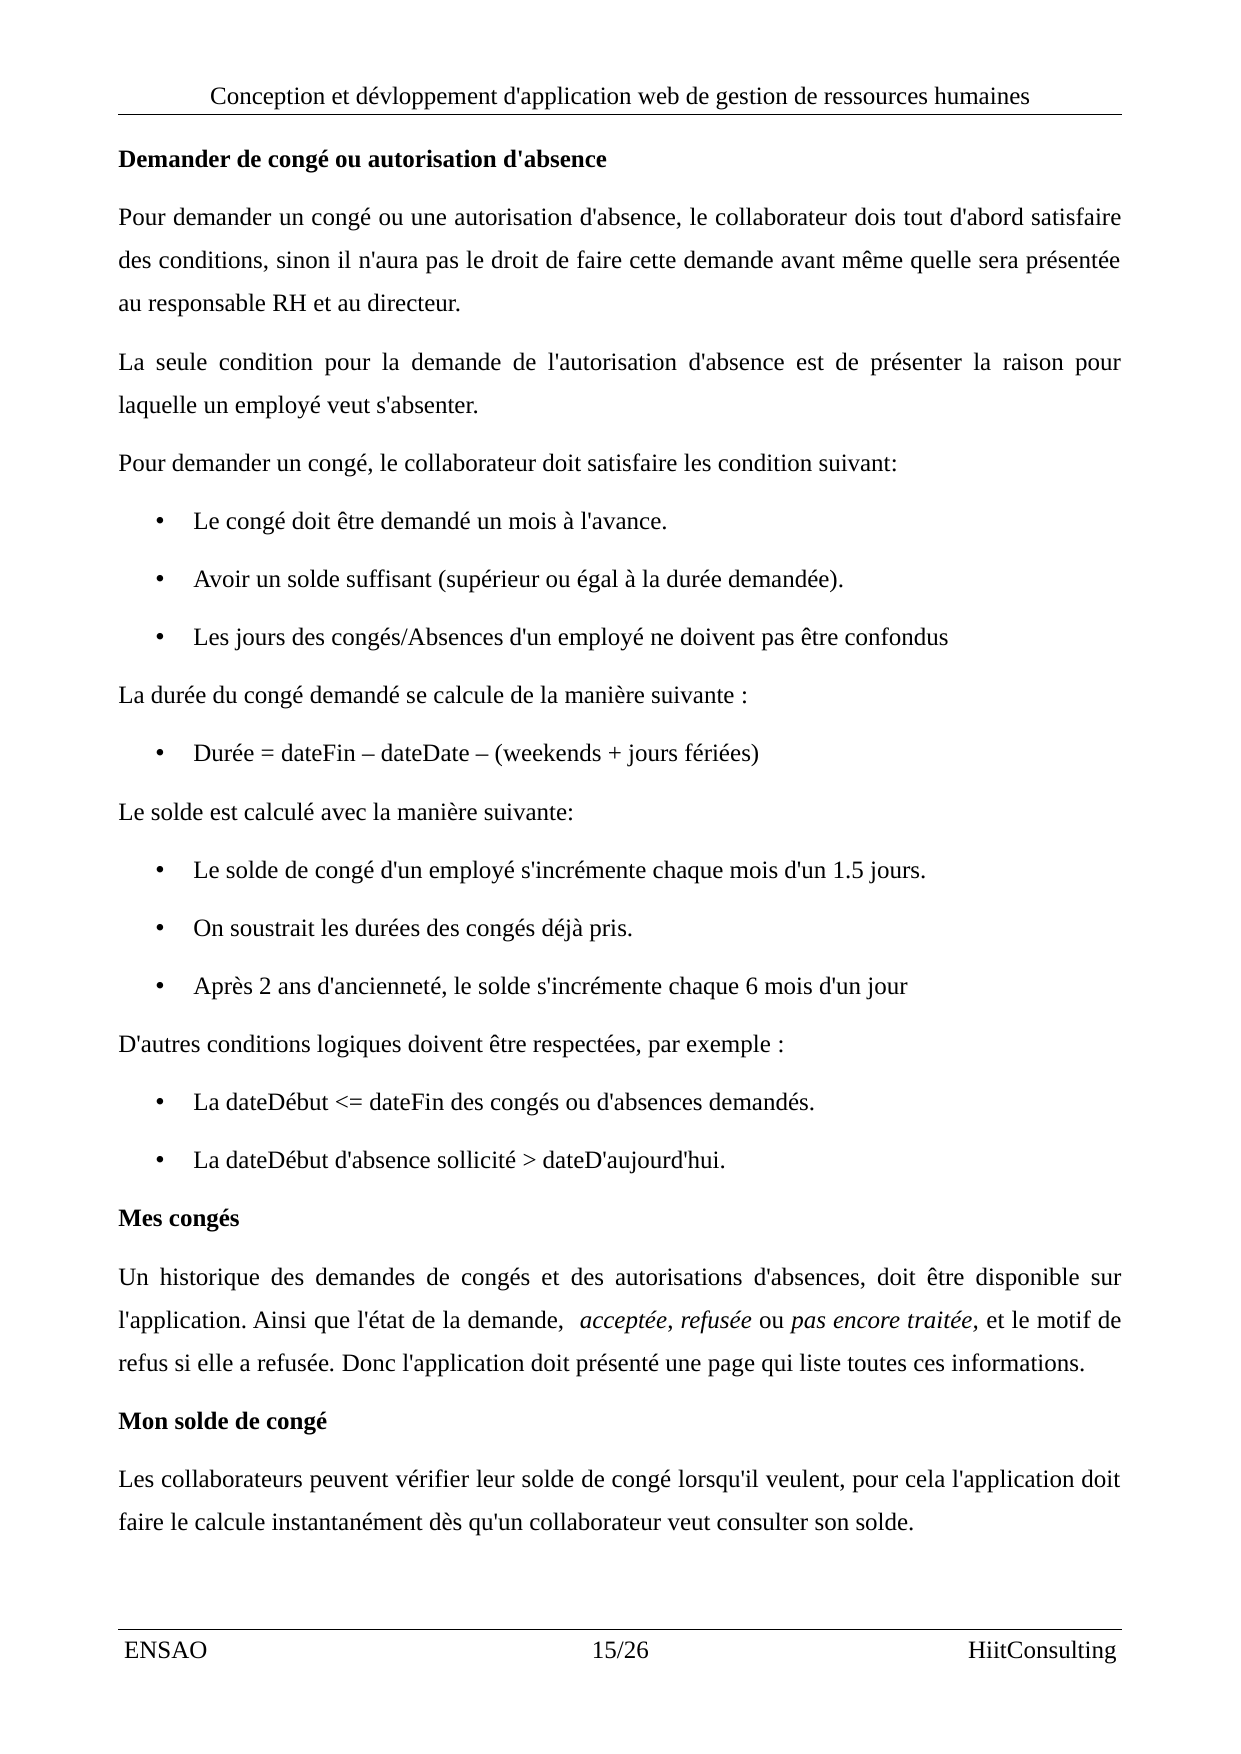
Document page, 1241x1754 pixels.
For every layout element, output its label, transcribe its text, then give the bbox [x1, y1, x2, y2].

list La dateDébut d'absence sollicité > dateD'aujourd'hui. [156, 1145, 1122, 1174]
list Le solde de congé d'un employé s'incrémente chaque mois d'un 1.5 jours. [156, 855, 1122, 883]
text Pour demander un congé, le collaborateur doit satisfaire les condition suivant: [118, 448, 1122, 477]
list Après 2 ans d'ancienneté, le solde s'incrémente chaque 6 mois d'un jour [156, 971, 1122, 1000]
list La dateDébut <= dateFin des congés ou d'absences demandés. [156, 1087, 1122, 1116]
text La durée du congé demandé se calcule de la manière suivante : [118, 680, 1122, 709]
text Les collaborateurs peuvent vérifier leur solde de congé lorsqu'il veulent, pour cela l'application doit faire le calcule instantanément dès qu'un collaborateur veut consulter son solde. [118, 1464, 1122, 1536]
text Pour demander un congé ou une autorisation d'absence, le collaborateur dois tout d'abord satisfaire des conditions, sinon il n'aura pas le droit de faire cette demande avant même quelle sera présentée au responsable RH et au directeur. [118, 202, 1122, 317]
list Durée = dateFin – dateDate – (weekends + jours fériées) [156, 738, 1122, 767]
list Le congé doit être demandé un mois à l'avance. [156, 506, 1122, 535]
subtitle Demander de congé ou autorisation d'absence [118, 144, 1122, 173]
text Un historique des demandes de congés et des autorisations d'absences, doit être disponible sur l'application. Ainsi que l'état de la demande, acceptée, refusée ou pas encore traitée, et le motif de refus si elle a refusée. Donc l'application doit présenté une page qui liste toutes ces informations. [118, 1262, 1122, 1377]
text Le solde est calculé avec la manière suivante: [118, 797, 1122, 825]
list Avoir un solde suffisant (supérieur ou égal à la durée demandée). [156, 564, 1122, 593]
list Les jours des congés/Absences d'un employé ne doivent pas être confondus [156, 622, 1122, 651]
subtitle Mon solde de congé [118, 1406, 1122, 1435]
list On soustrait les durées des congés déjà pris. [156, 913, 1122, 942]
text D'autres conditions logiques doivent être respectées, par exemple : [118, 1029, 1122, 1058]
text La seule condition pour la demande de l'autorisation d'absence est de présenter la raison pour laquelle un employé veut s'absenter. [118, 347, 1122, 418]
subtitle Mes congés [118, 1203, 1122, 1232]
